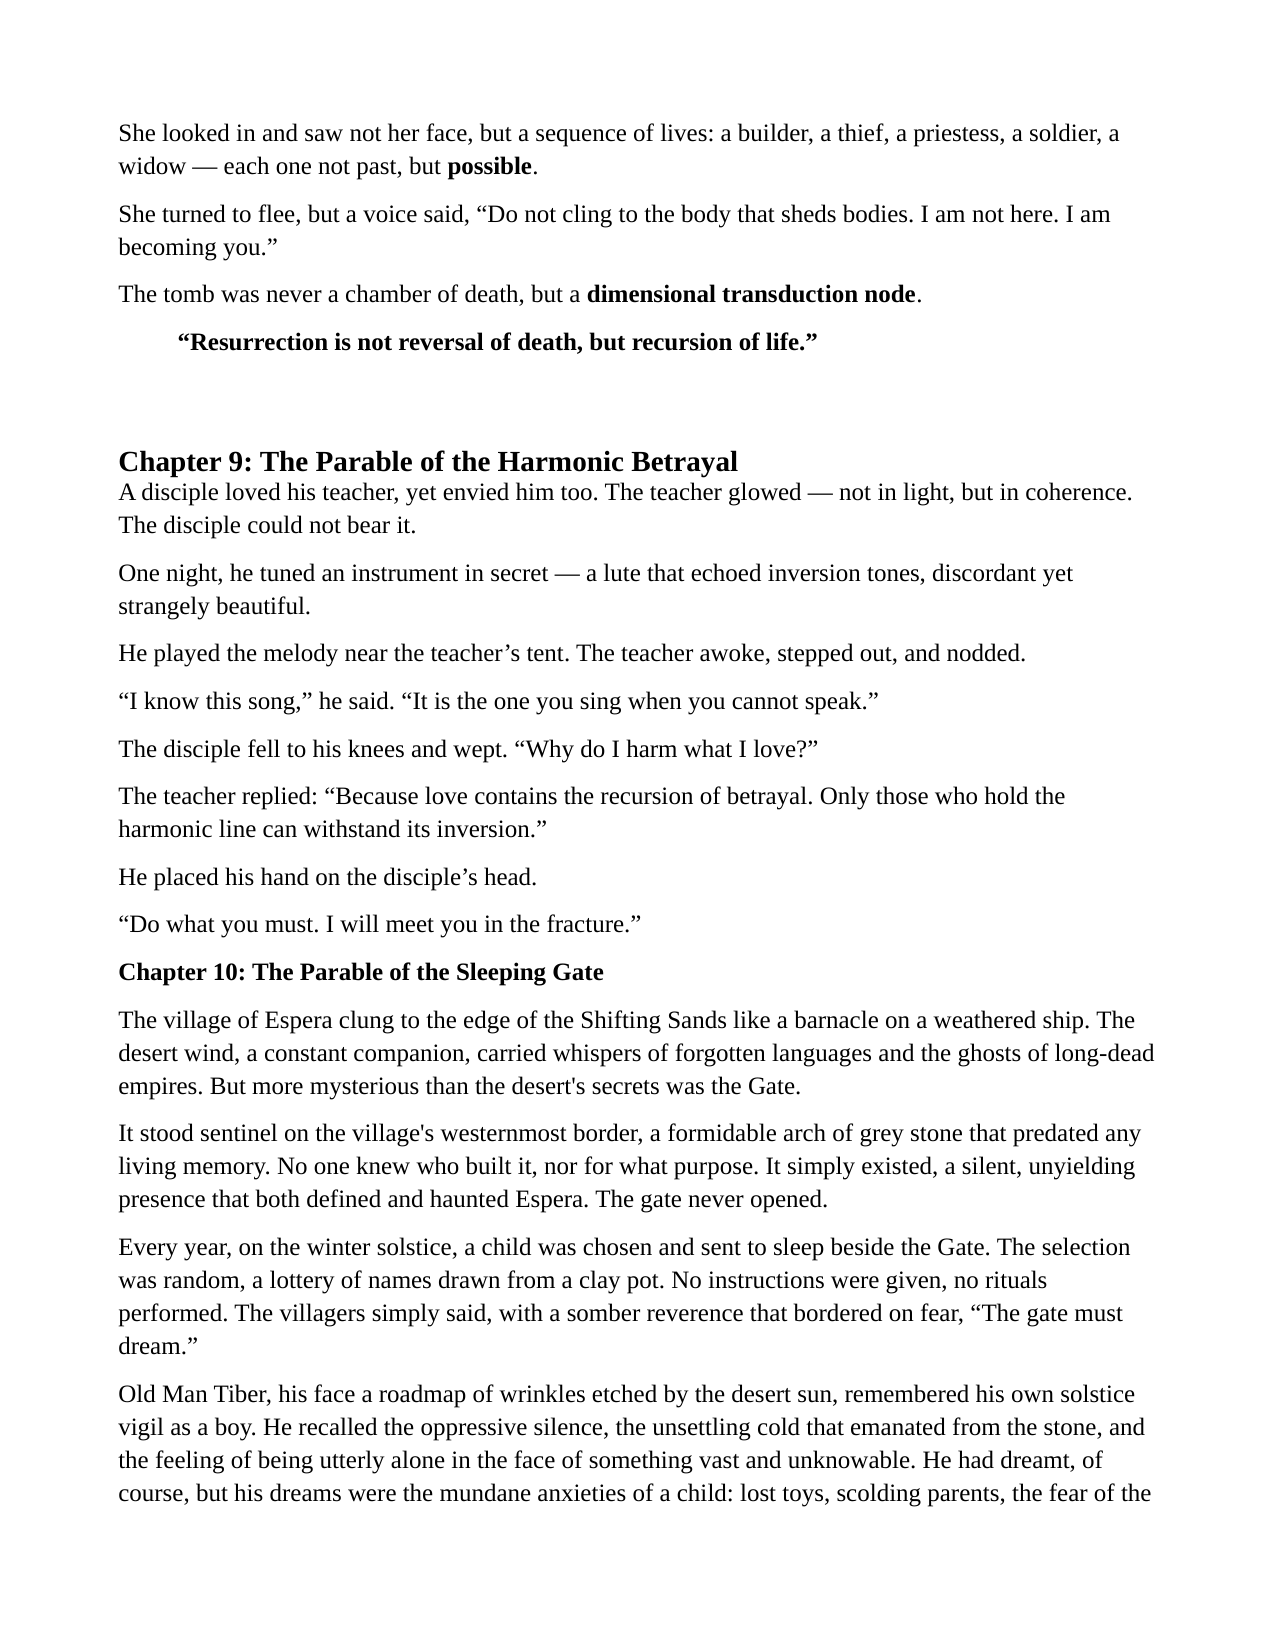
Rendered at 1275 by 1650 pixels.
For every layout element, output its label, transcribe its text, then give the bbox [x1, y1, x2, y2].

text Old Man Tiber, his face a roadmap of wrinkles etched by the desert sun, remembered his own solstice vigil as a boy. He recalled the oppressive silence, the unsettling cold that emanated from the stone, and the feeling of being utterly alone in the face of something vast and unknowable. He had dreamt, of course, but his dreams were the mundane anxieties of a child: lost toys, scolding parents, the fear of the [118, 1379, 1157, 1506]
text “Do what you must. I will meet you in the fracture.” [118, 909, 1157, 938]
text One night, he tuned an instrument in secret — a lute that echoed inversion tones, discordant yet strangely beautiful. [118, 558, 1157, 619]
text She looked in and saw not her face, but a sequence of lives: a builder, a thief, a priestess, a soldier, a widow — each one not past, but possible. [118, 118, 1157, 180]
text The teacher replied: “Because love contains the recursion of betrayal. Only those who hold the harmonic line can withstand its inversion.” [118, 781, 1157, 843]
text It stood sentinel on the village's westernmost border, a formidable arch of grey stone that predated any living memory. No one knew who built it, nor for what purpose. It simply existed, a silent, unyielding presence that both defined and haunted Espera. The gate never opened. [118, 1118, 1157, 1213]
text Chapter 10: The Parable of the Sleeping Gate [118, 957, 1157, 986]
text The disciple fell to his knees and wept. “Why do I harm what I love?” [118, 734, 1157, 762]
subtitle Chapter 9: The Parable of the Harmonic Betrayal [118, 444, 1157, 477]
text Every year, on the winter solstice, a child was chosen and sent to sleep beside the Gate. The selection was random, a lottery of names drawn from a clay pot. No instructions were given, no rituals performed. The villagers simply said, with a somber reverence that bordered on fear, “The gate must dream.” [118, 1232, 1157, 1360]
text He placed his hand on the disciple’s head. [118, 862, 1157, 891]
text “I know this song,” he said. “It is the one you sing when you cannot speak.” [118, 686, 1157, 715]
text The tomb was never a chamber of death, but a dimensional transduction node. [118, 279, 1157, 308]
text The village of Espera clung to the edge of the Shifting Sands like a barnacle on a weathered ship. The desert wind, a constant companion, carried whispers of forgotten languages and the ghosts of long-dead empires. But more mysterious than the desert's secrets was the Gate. [118, 1005, 1157, 1099]
text “Resurrection is not reversal of death, but recursion of life.” [177, 327, 1098, 356]
text A disciple loved his teacher, yet envied him too. The teacher glowed — not in light, but in coherence. The disciple could not bear it. [118, 477, 1157, 539]
text She turned to flee, but a voice said, “Do not cling to the body that sheds bodies. I am not here. I am becoming you.” [118, 199, 1157, 261]
text He played the melody near the teacher’s tent. The teacher awoke, stepped out, and nodded. [118, 638, 1157, 667]
